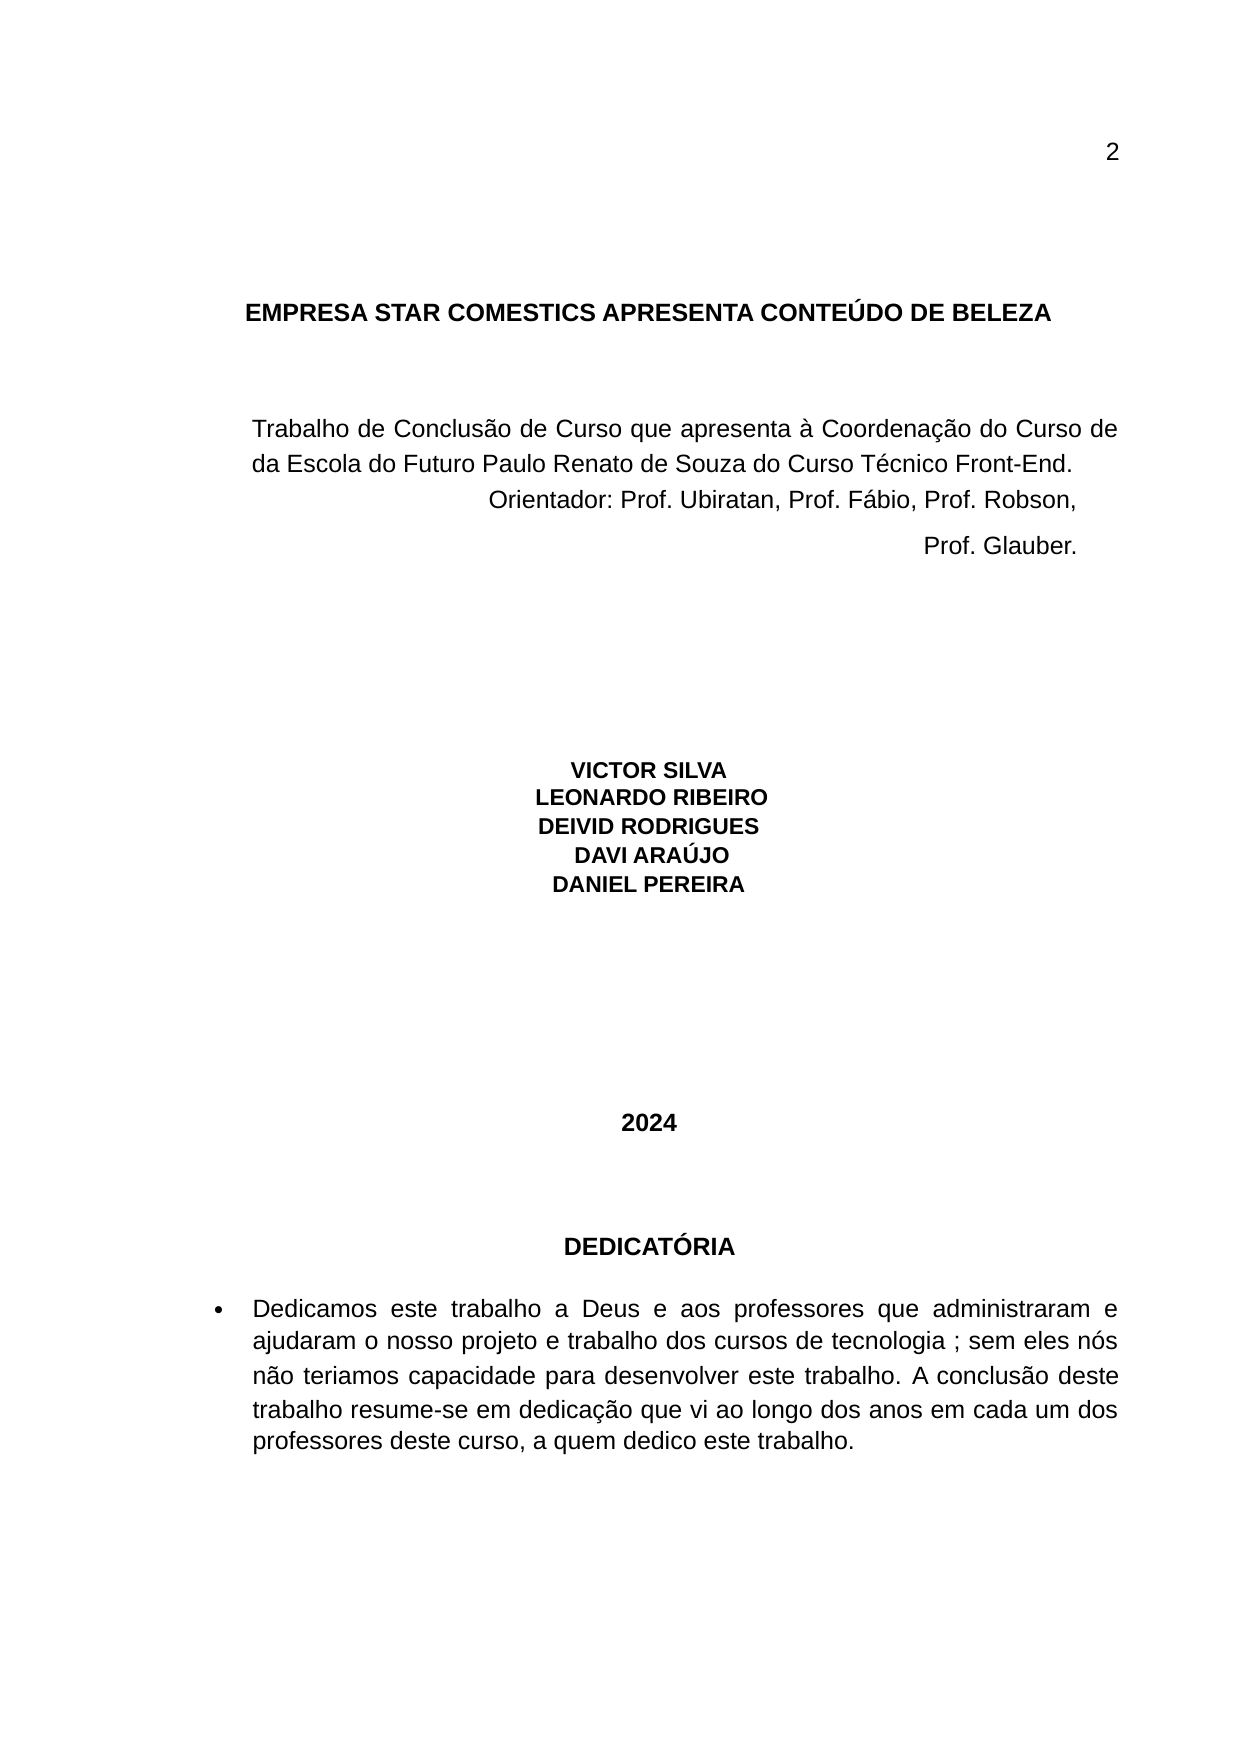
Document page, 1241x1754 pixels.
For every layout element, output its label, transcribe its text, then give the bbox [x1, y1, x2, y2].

text Orientador: Prof. Ubiratan, Prof. Fábio, Prof. Robson, [177, 485, 1077, 514]
text DEIVID RODRIGUES [177, 813, 1120, 839]
list Dedicamos este trabalho a Deus e aos professores que administraram e ajudaram o nosso projeto e trabalho dos cursos de tecnologia ; sem eles nós não teriamos capacidade para desenvolver este trabalho. A conclusão deste trabalho resume-se em dedicação que vi ao longo dos anos em cada um dos professores deste curso, a quem dedico este trabalho. [215, 1294, 1119, 1455]
text DAVI ARAÚJO [177, 842, 1120, 868]
text VICTOR SILVA [177, 757, 1120, 784]
subtitle 2024 [177, 1108, 1121, 1137]
text LEONARDO RIBEIRO [177, 784, 1120, 810]
text Trabalho de Conclusão de Curso que apresenta à Coordenação do Curso de da Escola do Futuro Paulo Renato de Souza do Curso Técnico Front-End. [252, 413, 1119, 478]
text Prof. Glauber. [177, 531, 1077, 559]
subtitle EMPRESA STAR COMESTICS APRESENTA CONTEÚDO DE BELEZA [177, 298, 1119, 327]
subtitle DEDICATÓRIA [564, 1232, 1121, 1261]
text DANIEL PEREIRA [177, 871, 1120, 897]
